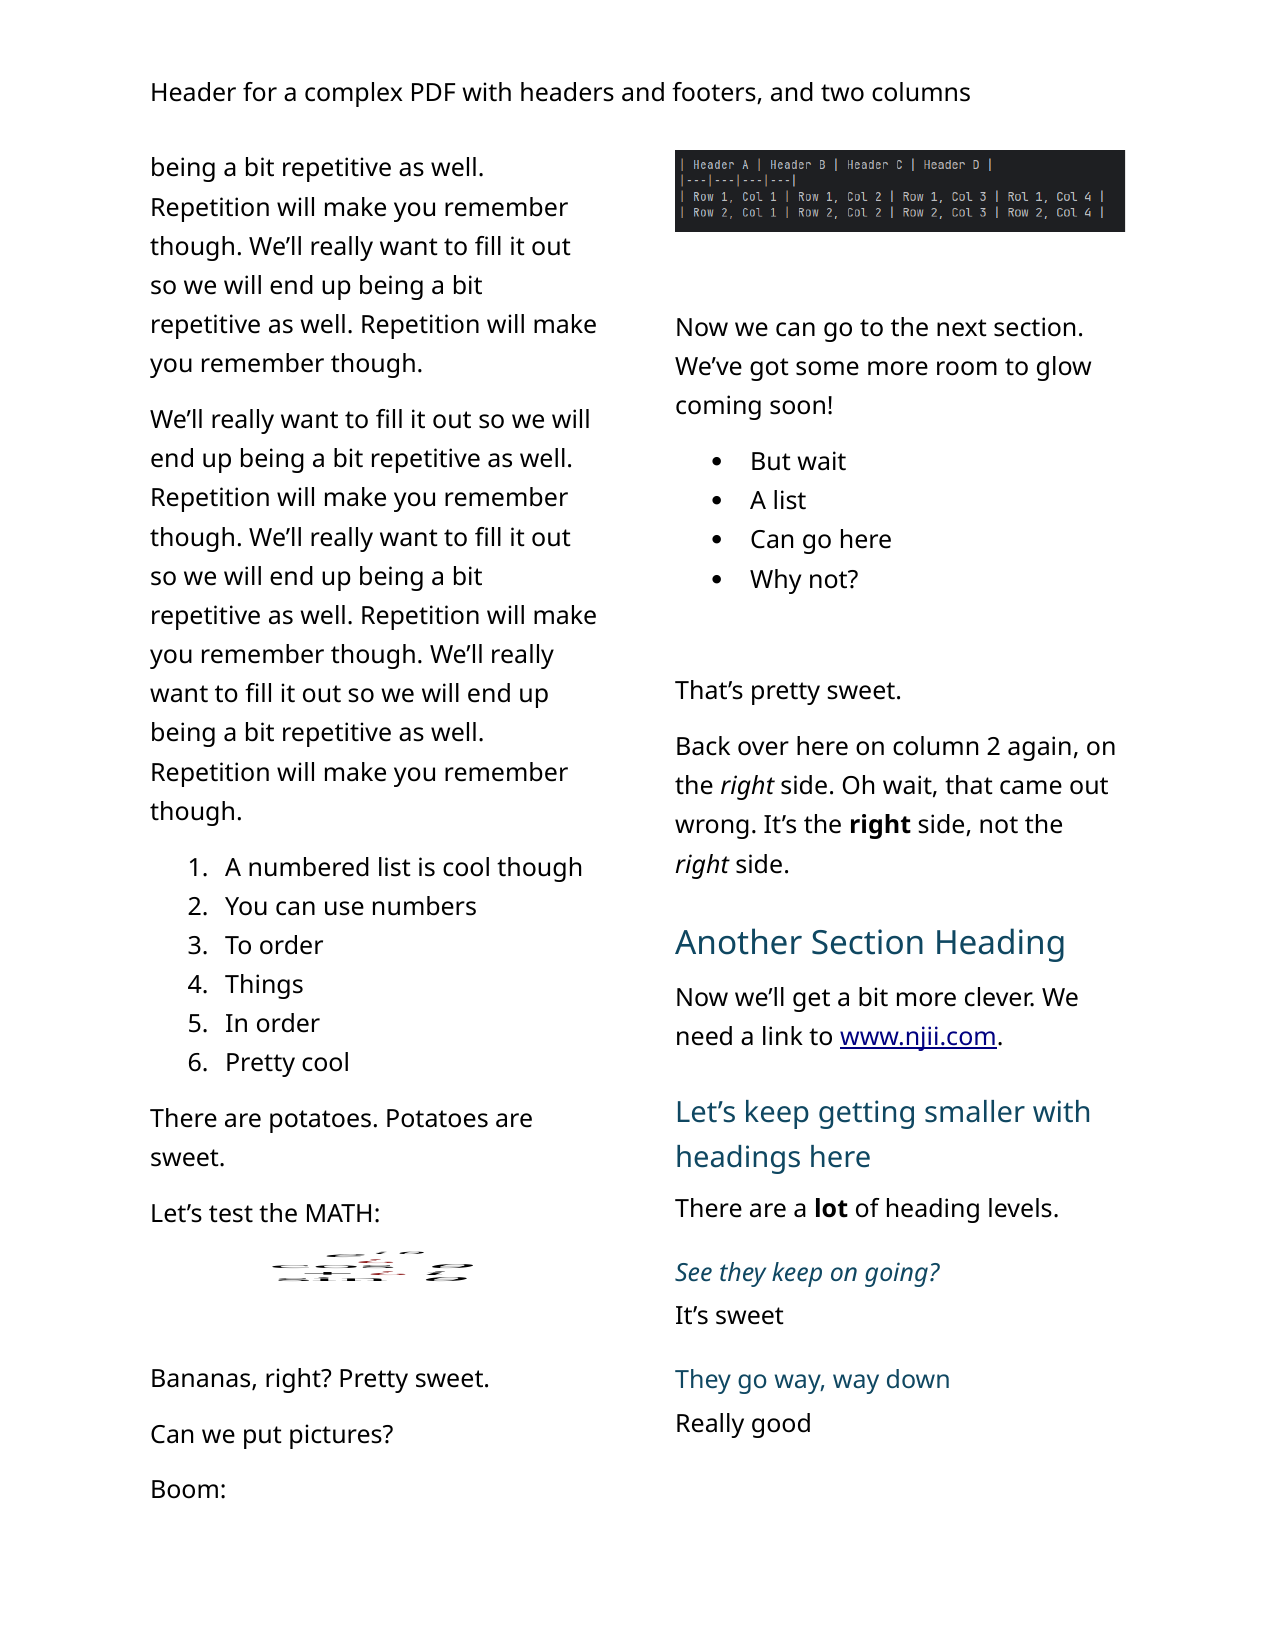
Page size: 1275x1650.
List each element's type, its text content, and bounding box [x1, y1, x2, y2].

subtitle Let’s keep getting smaller with headings here [675, 1091, 1125, 1176]
subtitle They go way, way down [675, 1362, 1125, 1396]
list Pretty cool [187, 1045, 600, 1079]
subtitle Another Section Heading [675, 919, 1125, 964]
text being a bit repetitive as well. Repetition will make you remember though. We’ll really want to fill it out so we will end up being a bit repetitive as well. Repetition will make you remember though. [150, 150, 600, 380]
text Now we’ll get a bit more clever. We need a link to www.njii.com. [675, 979, 1125, 1052]
text We’ll really want to fill it out so we will end up being a bit repetitive as well. Repetition will make you remember though. We’ll really want to fill it out so we will end up being a bit repetitive as well. Repetition will make you remember though. We’ll really want to fill it out so we will end up being a bit repetitive as well. Repetition will make you remember though. [150, 402, 600, 827]
text There are a lot of heading levels. [675, 1191, 1125, 1224]
list In order [187, 1006, 600, 1040]
list To order [187, 927, 600, 962]
list A numbered list is cool though [187, 849, 600, 883]
text There are potatoes. Potatoes are sweet. [150, 1101, 600, 1174]
text Can we put pictures? [150, 1416, 600, 1450]
text Really good [675, 1406, 1125, 1439]
text Now we can go to the next section. We’ve got some more room to glow coming soon! [675, 309, 1125, 422]
text Let’s test the MATH: [150, 1196, 600, 1230]
text It’s sweet [675, 1298, 1125, 1332]
list A list [712, 483, 1125, 517]
text Boom: [150, 1472, 600, 1506]
list You can use numbers [187, 888, 600, 922]
list Why not? [712, 561, 1125, 595]
list Can go here [712, 522, 1125, 556]
list But wait [712, 444, 1125, 478]
text Back over here on column 2 again, on the right side. Oh wait, that came out wrong. It’s the right side, not the right side. [675, 729, 1125, 880]
list Things [187, 967, 600, 1001]
subtitle See they keep on going? [675, 1255, 1125, 1289]
text Bananas, right? Pretty sweet. [150, 1361, 600, 1394]
text That’s pretty sweet. [675, 673, 1125, 707]
